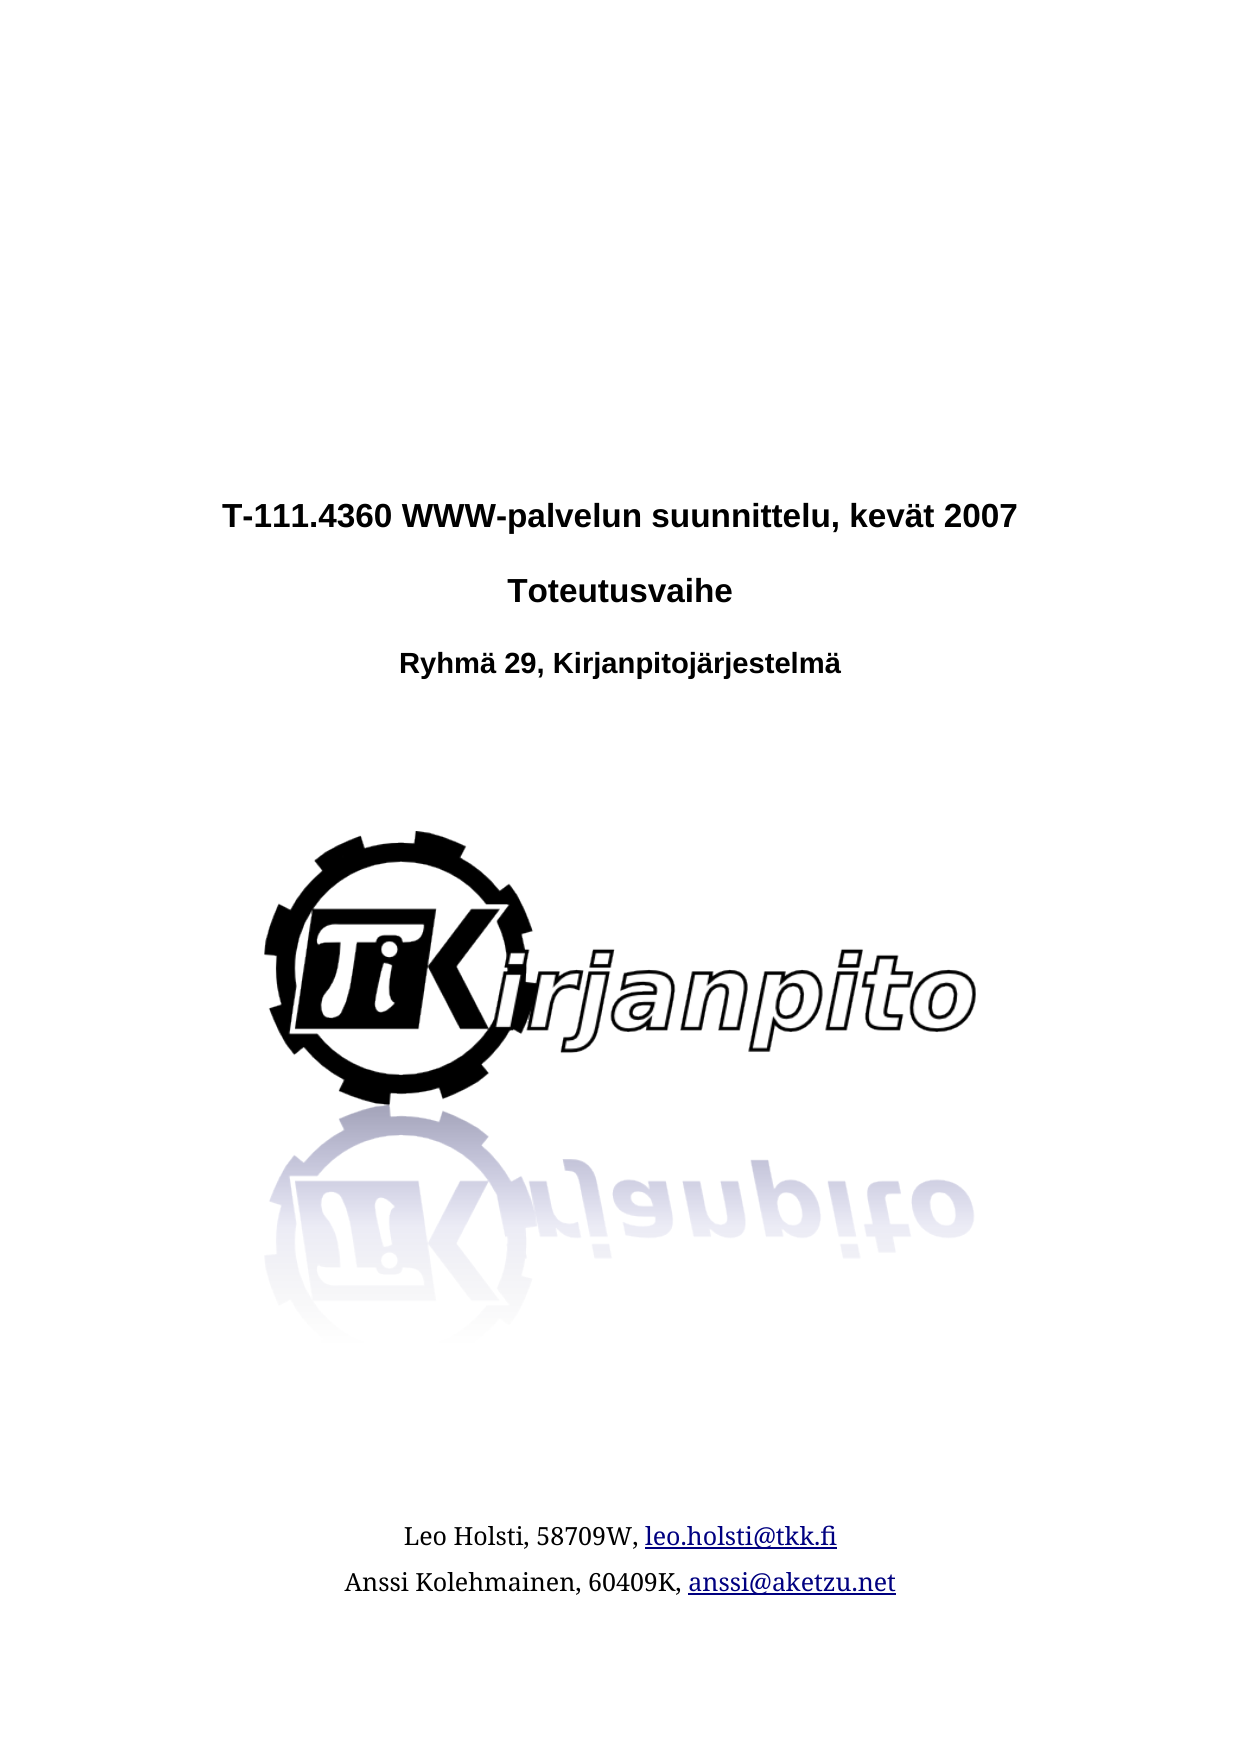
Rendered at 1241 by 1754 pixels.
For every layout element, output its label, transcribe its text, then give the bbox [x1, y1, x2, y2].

subtitle Toteutusvaihe [118, 572, 1122, 609]
text Anssi Kolehmainen, 60409K, anssi@aketzu.net [118, 1565, 1122, 1599]
subtitle Ryhmä 29, Kirjanpitojärjestelmä [118, 647, 1122, 680]
text Leo Holsti, 58709W, leo.holsti@tkk.fi [118, 1518, 1122, 1552]
subtitle T-111.4360 WWW-palvelun suunnittelu, kevät 2007 [118, 497, 1122, 535]
picture [264, 831, 976, 1379]
